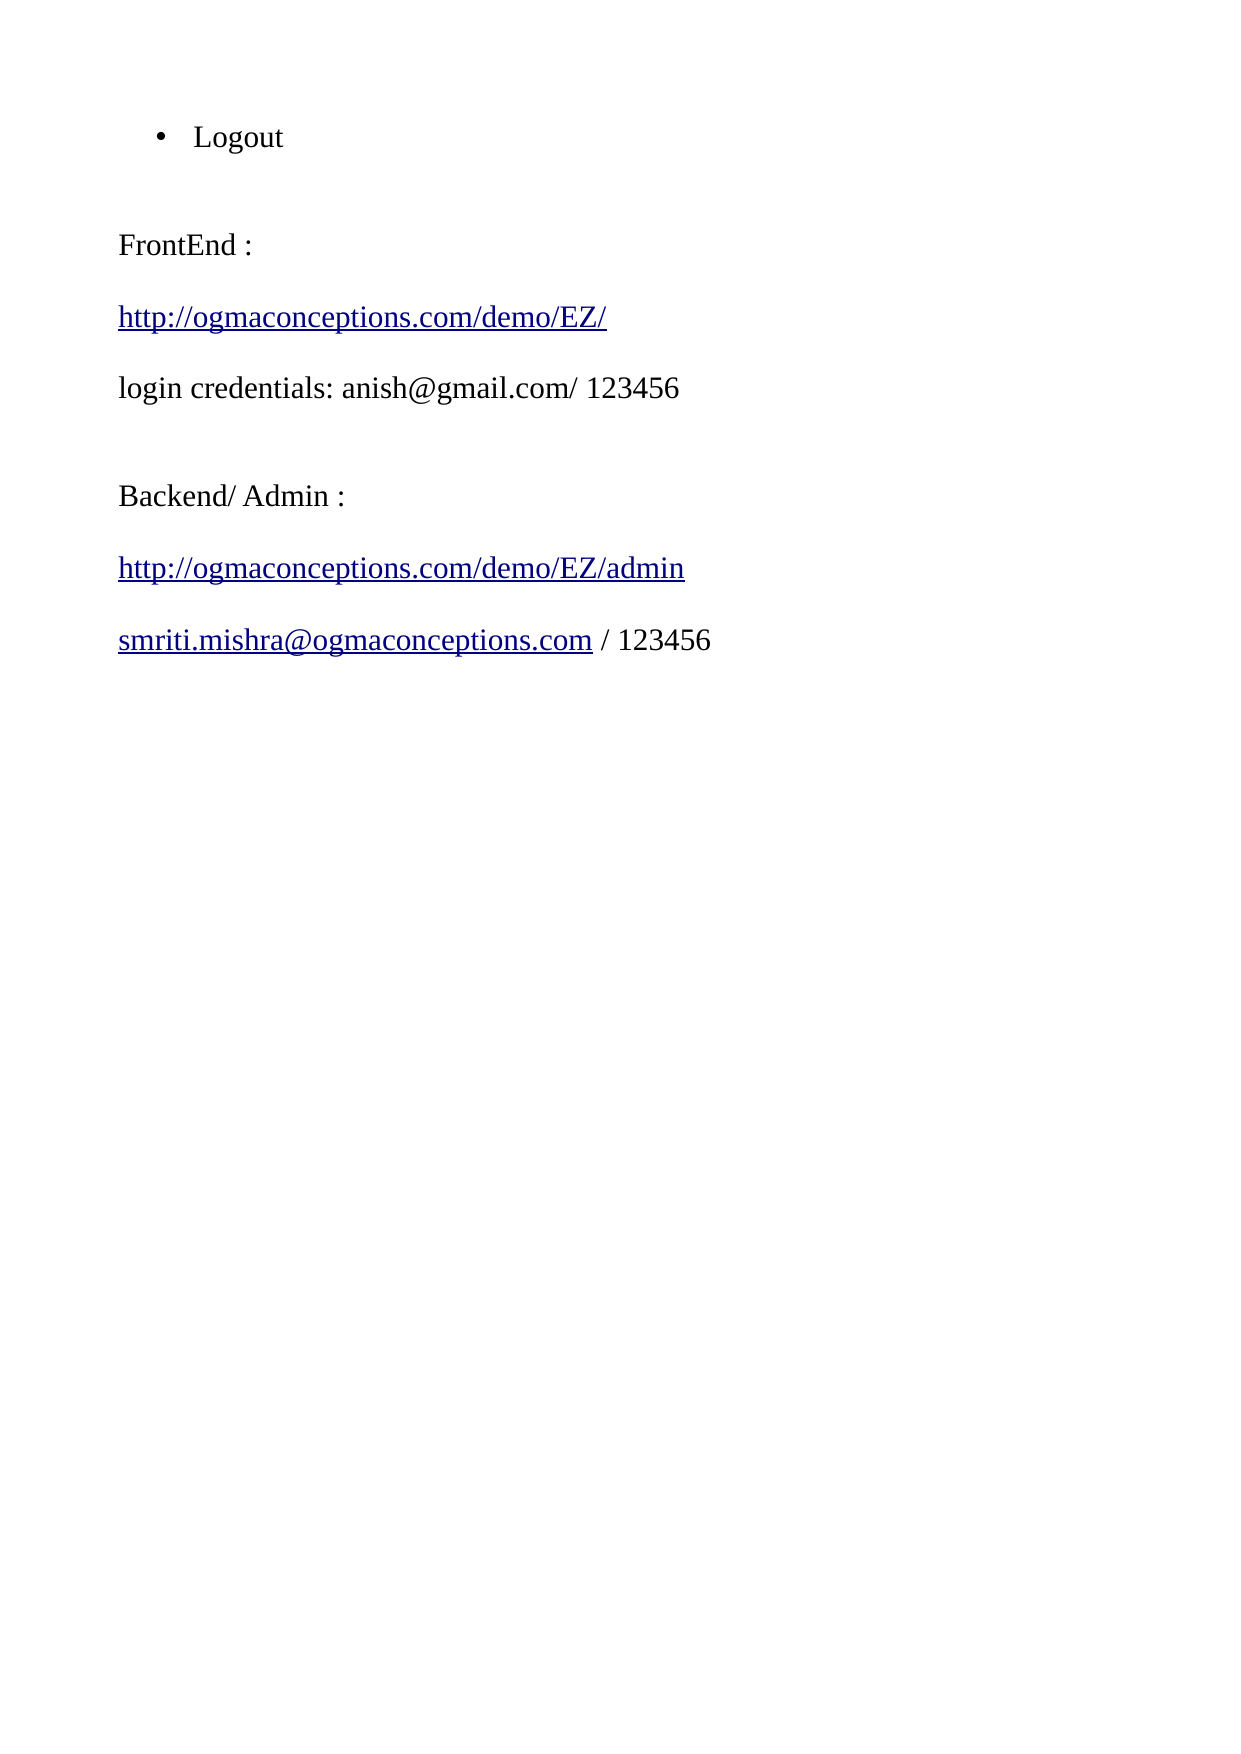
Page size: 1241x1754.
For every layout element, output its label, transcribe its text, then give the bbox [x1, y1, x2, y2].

text Backend/ Admin : [118, 477, 1122, 513]
text login credentials: anish@gmail.com/ 123456 [118, 370, 1122, 406]
text smriti.mishra@ogmaconceptions.com / 123456 [118, 621, 1122, 657]
text FrontEnd : [118, 226, 1122, 262]
text http://ogmaconceptions.com/demo/EZ/admin [118, 549, 1122, 585]
text http://ogmaconceptions.com/demo/EZ/ [118, 298, 1122, 334]
list Logout [156, 118, 1122, 154]
